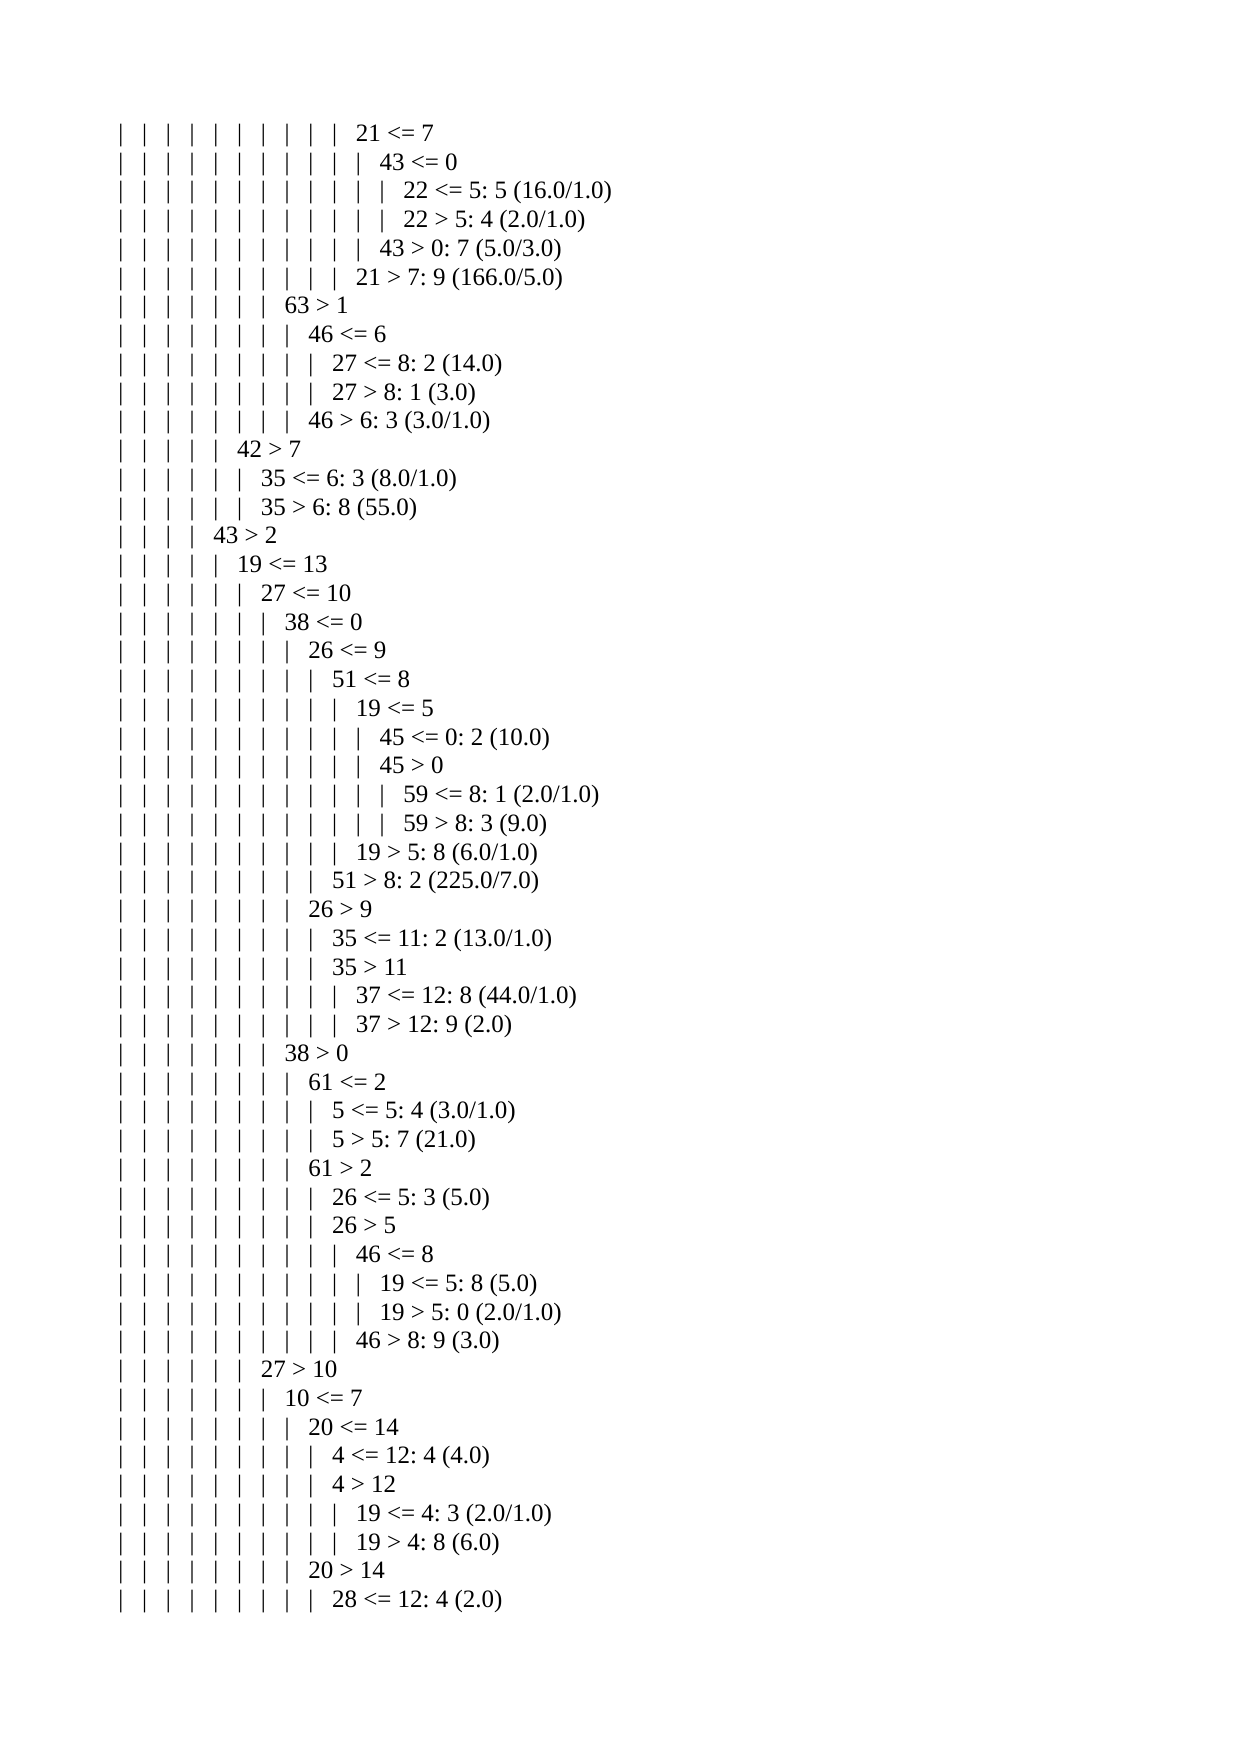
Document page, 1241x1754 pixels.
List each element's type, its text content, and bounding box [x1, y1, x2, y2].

text | | | | | | | | | 26 <= 5: 3 (5.0) [118, 1182, 1122, 1211]
text | | | | | | | | | | | | 22 <= 5: 5 (16.0/1.0) [118, 176, 1122, 204]
text | | | | | | 27 <= 10 [118, 578, 1122, 607]
text | | | | | | | | 20 > 14 [118, 1556, 1122, 1584]
text | | | | | | | | | | 46 > 8: 9 (3.0) [118, 1326, 1122, 1354]
text | | | | | | | | | | 37 <= 12: 8 (44.0/1.0) [118, 981, 1122, 1009]
text | | | | | | | | 46 > 6: 3 (3.0/1.0) [118, 406, 1122, 434]
text | | | | | | | | | | | 19 > 5: 0 (2.0/1.0) [118, 1297, 1122, 1326]
text | | | | | | | | | 27 <= 8: 2 (14.0) [118, 348, 1122, 377]
text | | | | | | | | 61 <= 2 [118, 1067, 1122, 1096]
text | | | | | | | | | 5 <= 5: 4 (3.0/1.0) [118, 1096, 1122, 1124]
text | | | | | 42 > 7 [118, 434, 1122, 463]
text | | | | | | | | | 51 <= 8 [118, 664, 1122, 693]
text | | | | | | | | | | | | 59 <= 8: 1 (2.0/1.0) [118, 779, 1122, 808]
text | | | | | | | | | | | 43 > 0: 7 (5.0/3.0) [118, 233, 1122, 262]
text | | | | | | 35 > 6: 8 (55.0) [118, 492, 1122, 521]
text | | | | | 19 <= 13 [118, 549, 1122, 578]
text | | | | | | | | | | | 19 <= 5: 8 (5.0) [118, 1268, 1122, 1297]
text | | | | | | | | | 4 > 12 [118, 1469, 1122, 1498]
text | | | | | | | | | 28 <= 12: 4 (2.0) [118, 1584, 1122, 1613]
text | | | | | | | | | | | | 59 > 8: 3 (9.0) [118, 808, 1122, 837]
text | | | | | | | | | | 19 <= 4: 3 (2.0/1.0) [118, 1498, 1122, 1527]
text | | | | | | | | | | 19 > 5: 8 (6.0/1.0) [118, 837, 1122, 866]
text | | | | | | | | | 5 > 5: 7 (21.0) [118, 1124, 1122, 1153]
text | | | | | | | 38 > 0 [118, 1038, 1122, 1067]
text | | | | | | | | | | 37 > 12: 9 (2.0) [118, 1009, 1122, 1038]
text | | | | | | | | | | | 45 <= 0: 2 (10.0) [118, 722, 1122, 751]
text | | | | | | | | | | 46 <= 8 [118, 1239, 1122, 1268]
text | | | | | | | | 46 <= 6 [118, 319, 1122, 348]
text | | | | | | | | | | 21 <= 7 [118, 118, 1122, 147]
text | | | | | | | | | | 19 <= 5 [118, 693, 1122, 722]
text | | | | | | | | | | | 43 <= 0 [118, 147, 1122, 176]
text | | | | | | | | | 35 <= 11: 2 (13.0/1.0) [118, 923, 1122, 952]
text | | | | | | | | 26 > 9 [118, 894, 1122, 923]
text | | | | | | | | | 35 > 11 [118, 952, 1122, 981]
text | | | | | | | | | | | | 22 > 5: 4 (2.0/1.0) [118, 204, 1122, 233]
text | | | | | | | 63 > 1 [118, 291, 1122, 319]
text | | | | | | | | 20 <= 14 [118, 1412, 1122, 1441]
text | | | | 43 > 2 [118, 521, 1122, 549]
text | | | | | | | | | 27 > 8: 1 (3.0) [118, 377, 1122, 406]
text | | | | | | 27 > 10 [118, 1354, 1122, 1383]
text | | | | | | | | | 51 > 8: 2 (225.0/7.0) [118, 866, 1122, 894]
text | | | | | | | | 61 > 2 [118, 1153, 1122, 1182]
text | | | | | | | 38 <= 0 [118, 607, 1122, 636]
text | | | | | | | | | | | 45 > 0 [118, 751, 1122, 779]
text | | | | | | | | 26 <= 9 [118, 636, 1122, 664]
text | | | | | | | | | | 21 > 7: 9 (166.0/5.0) [118, 262, 1122, 291]
text | | | | | | | | | | 19 > 4: 8 (6.0) [118, 1527, 1122, 1556]
text | | | | | | | | | 4 <= 12: 4 (4.0) [118, 1441, 1122, 1469]
text | | | | | | | 10 <= 7 [118, 1383, 1122, 1412]
text | | | | | | | | | 26 > 5 [118, 1211, 1122, 1239]
text | | | | | | 35 <= 6: 3 (8.0/1.0) [118, 463, 1122, 492]
